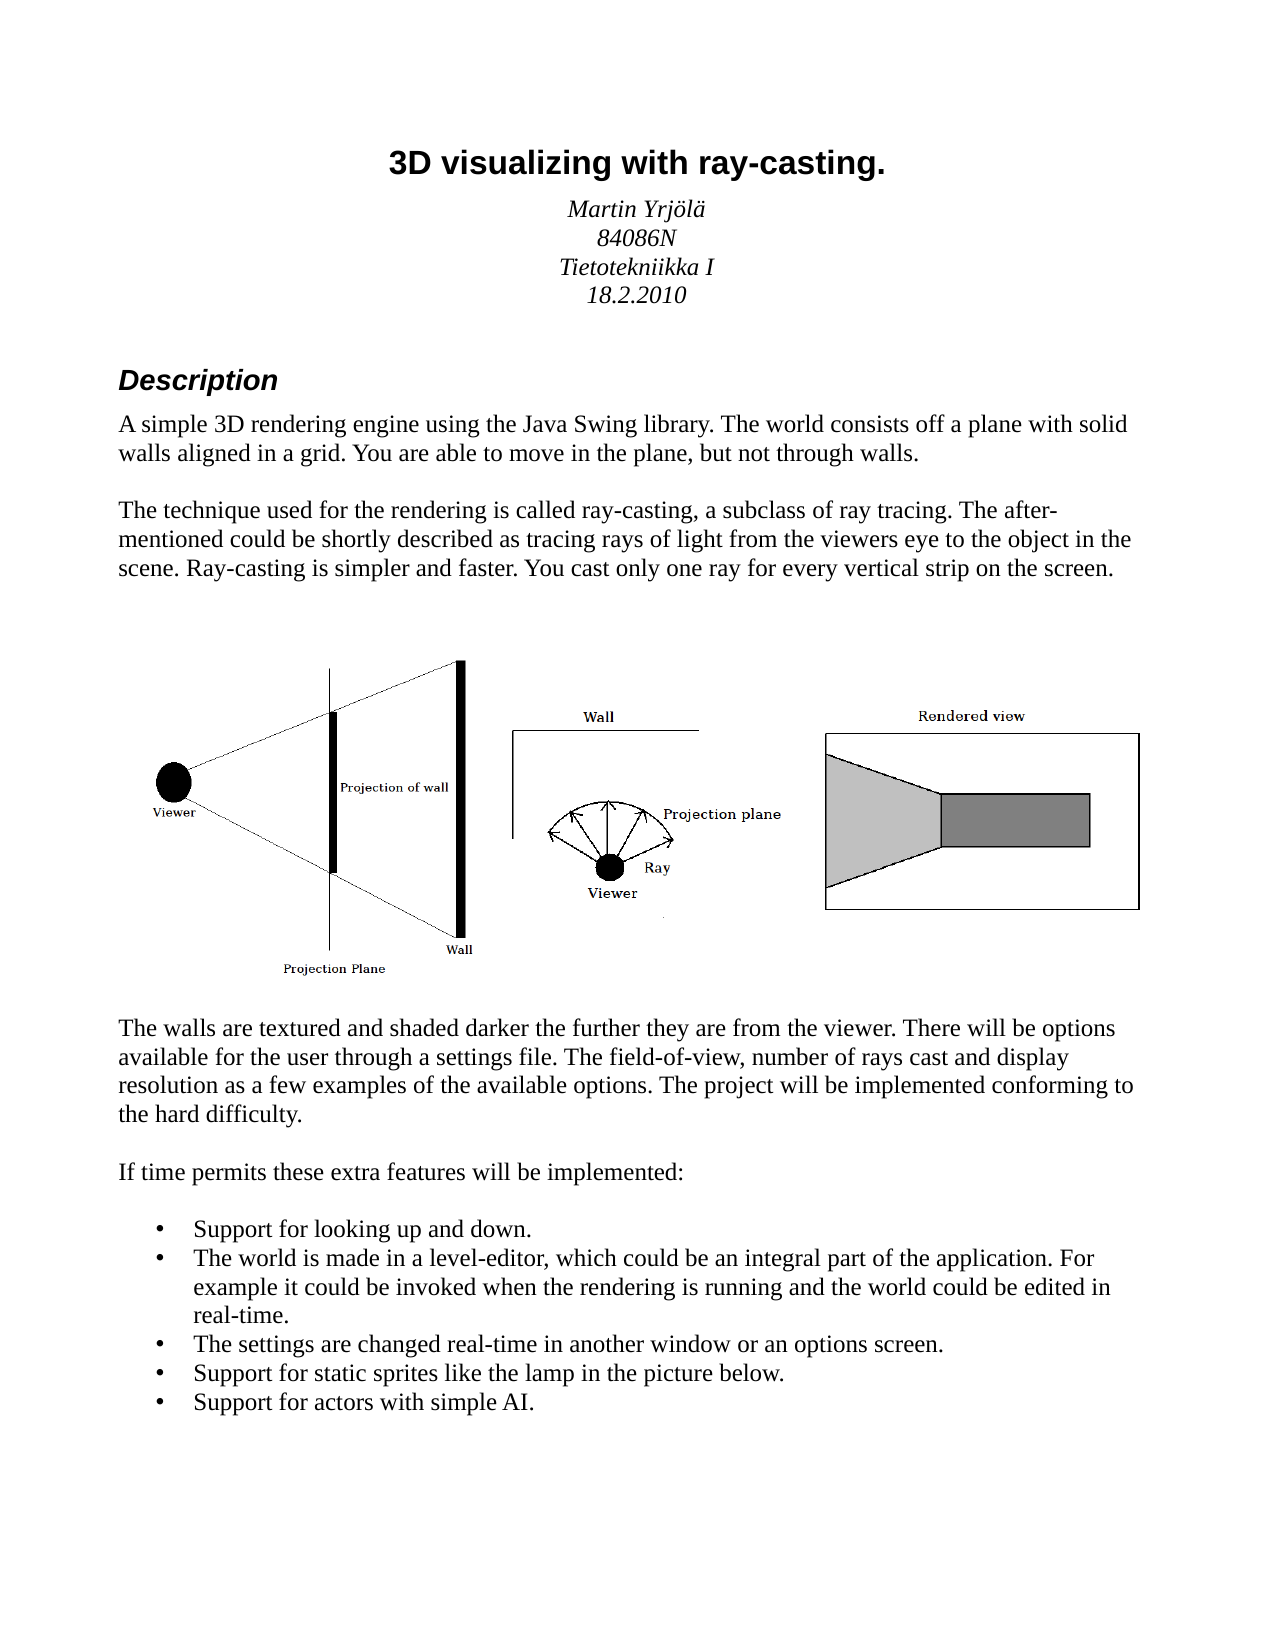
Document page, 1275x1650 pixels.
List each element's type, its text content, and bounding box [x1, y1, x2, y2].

text If time permits these extra features will be implemented: [118, 1157, 1157, 1185]
text The technique used for the rendering is called ray-casting, a subclass of ray tracing. The after-mentioned could be shortly described as tracing rays of light from the viewers eye to the object in the scene. Ray-casting is simpler and faster. You cast only one ray for every vertical strip on the screen. [118, 495, 1157, 582]
text 84086N [118, 223, 1157, 252]
text The walls are textured and shaded darker the further they are from the viewer. There will be options available for the user through a settings file. The field-of-view, number of rays cast and display resolution as a few examples of the available options. The project will be implemented conforming to the hard difficulty. [118, 1013, 1157, 1128]
picture [131, 610, 1154, 979]
list Support for looking up and down. [156, 1214, 1157, 1243]
text Tietotekniikka I [118, 252, 1157, 281]
text A simple 3D rendering engine using the Java Swing library. The world consists off a plane with solid walls aligned in a grid. You are able to move in the plane, but not through walls. [118, 409, 1157, 467]
list Support for static sprites like the lamp in the picture below. [156, 1358, 1157, 1387]
list Support for actors with simple AI. [156, 1387, 1157, 1415]
text Martin Yrjölä [118, 194, 1157, 223]
subtitle 3D visualizing with ray-casting. [118, 143, 1157, 182]
subtitle Description [118, 363, 1157, 397]
list The settings are changed real-time in another window or an options screen. [156, 1329, 1157, 1358]
list The world is made in a level-editor, which could be an integral part of the application. For example it could be invoked when the rendering is running and the world could be edited in real-time. [156, 1243, 1157, 1329]
text 18.2.2010 [118, 281, 1157, 309]
